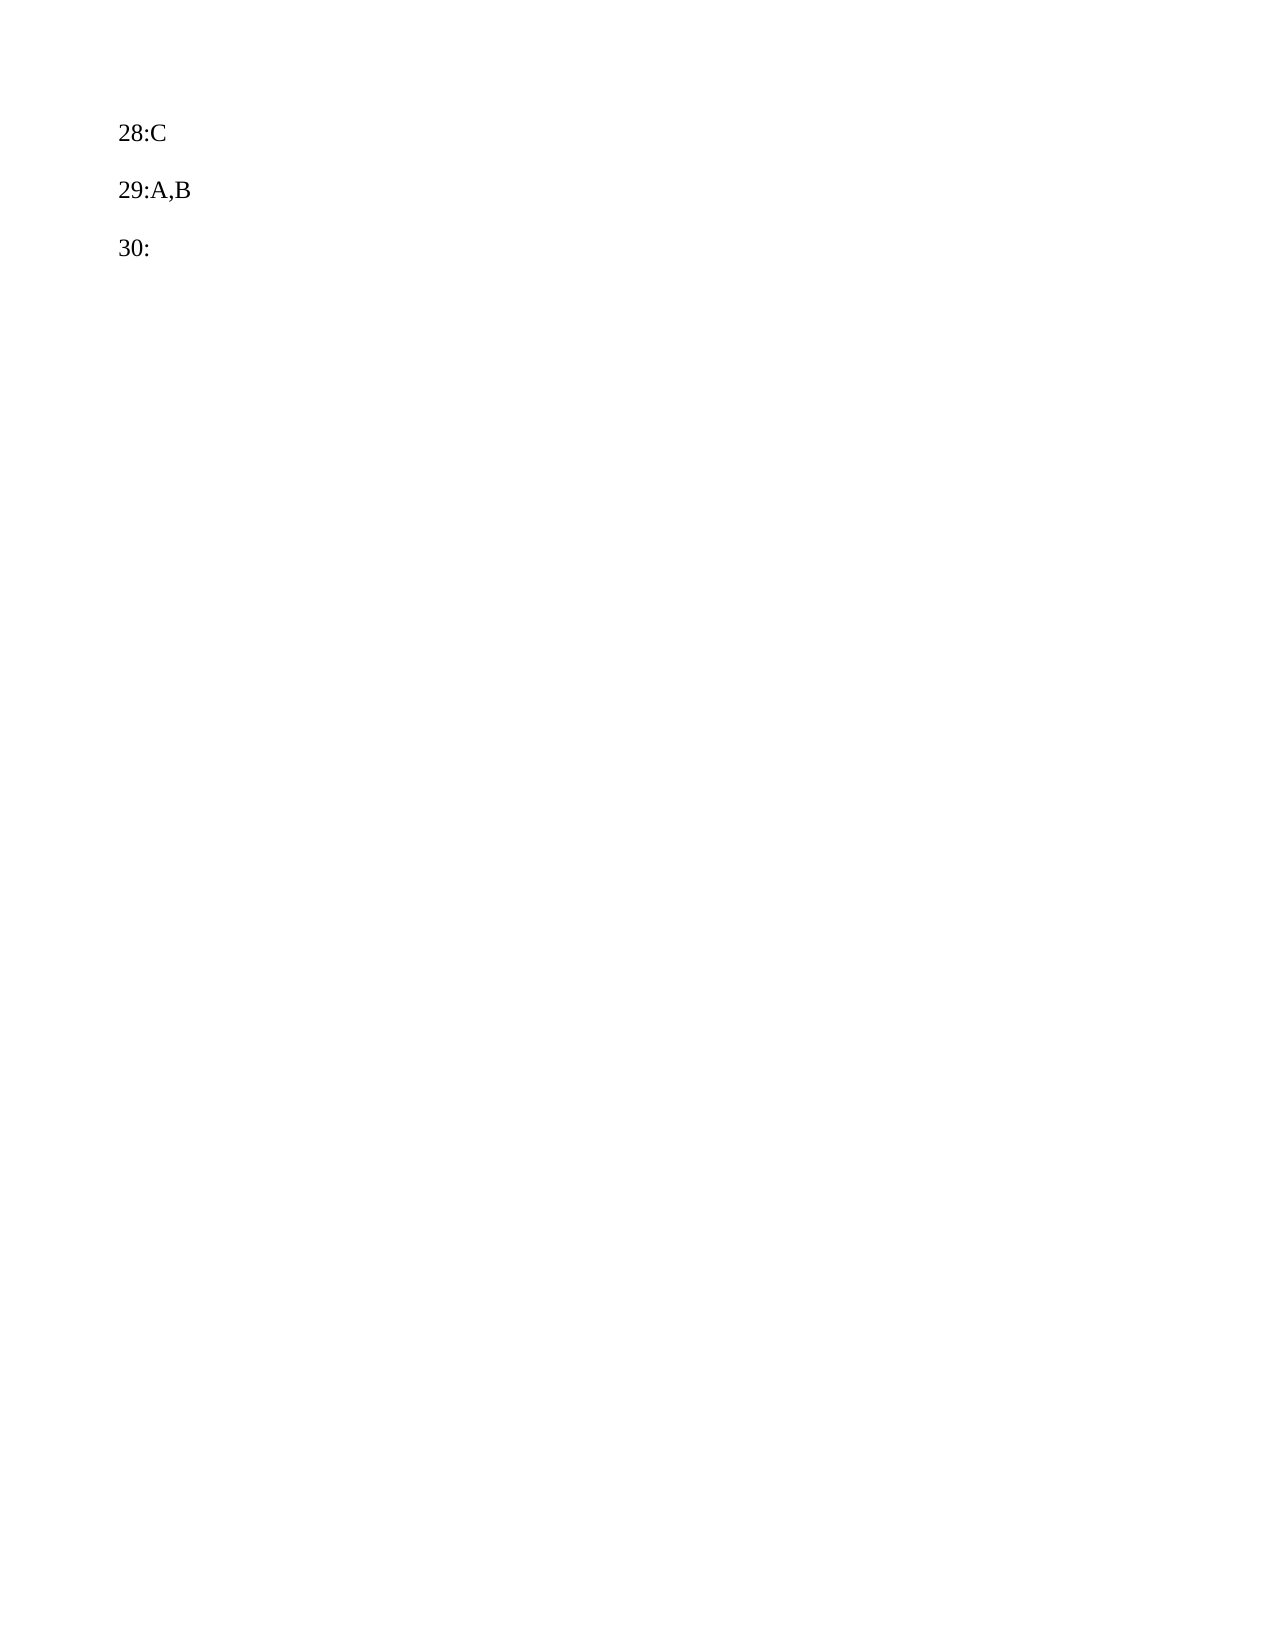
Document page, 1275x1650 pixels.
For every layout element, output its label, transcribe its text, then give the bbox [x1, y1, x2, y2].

text 28:C [118, 118, 1157, 147]
text 29:A,B [118, 176, 1157, 204]
text 30: [118, 233, 1157, 262]
